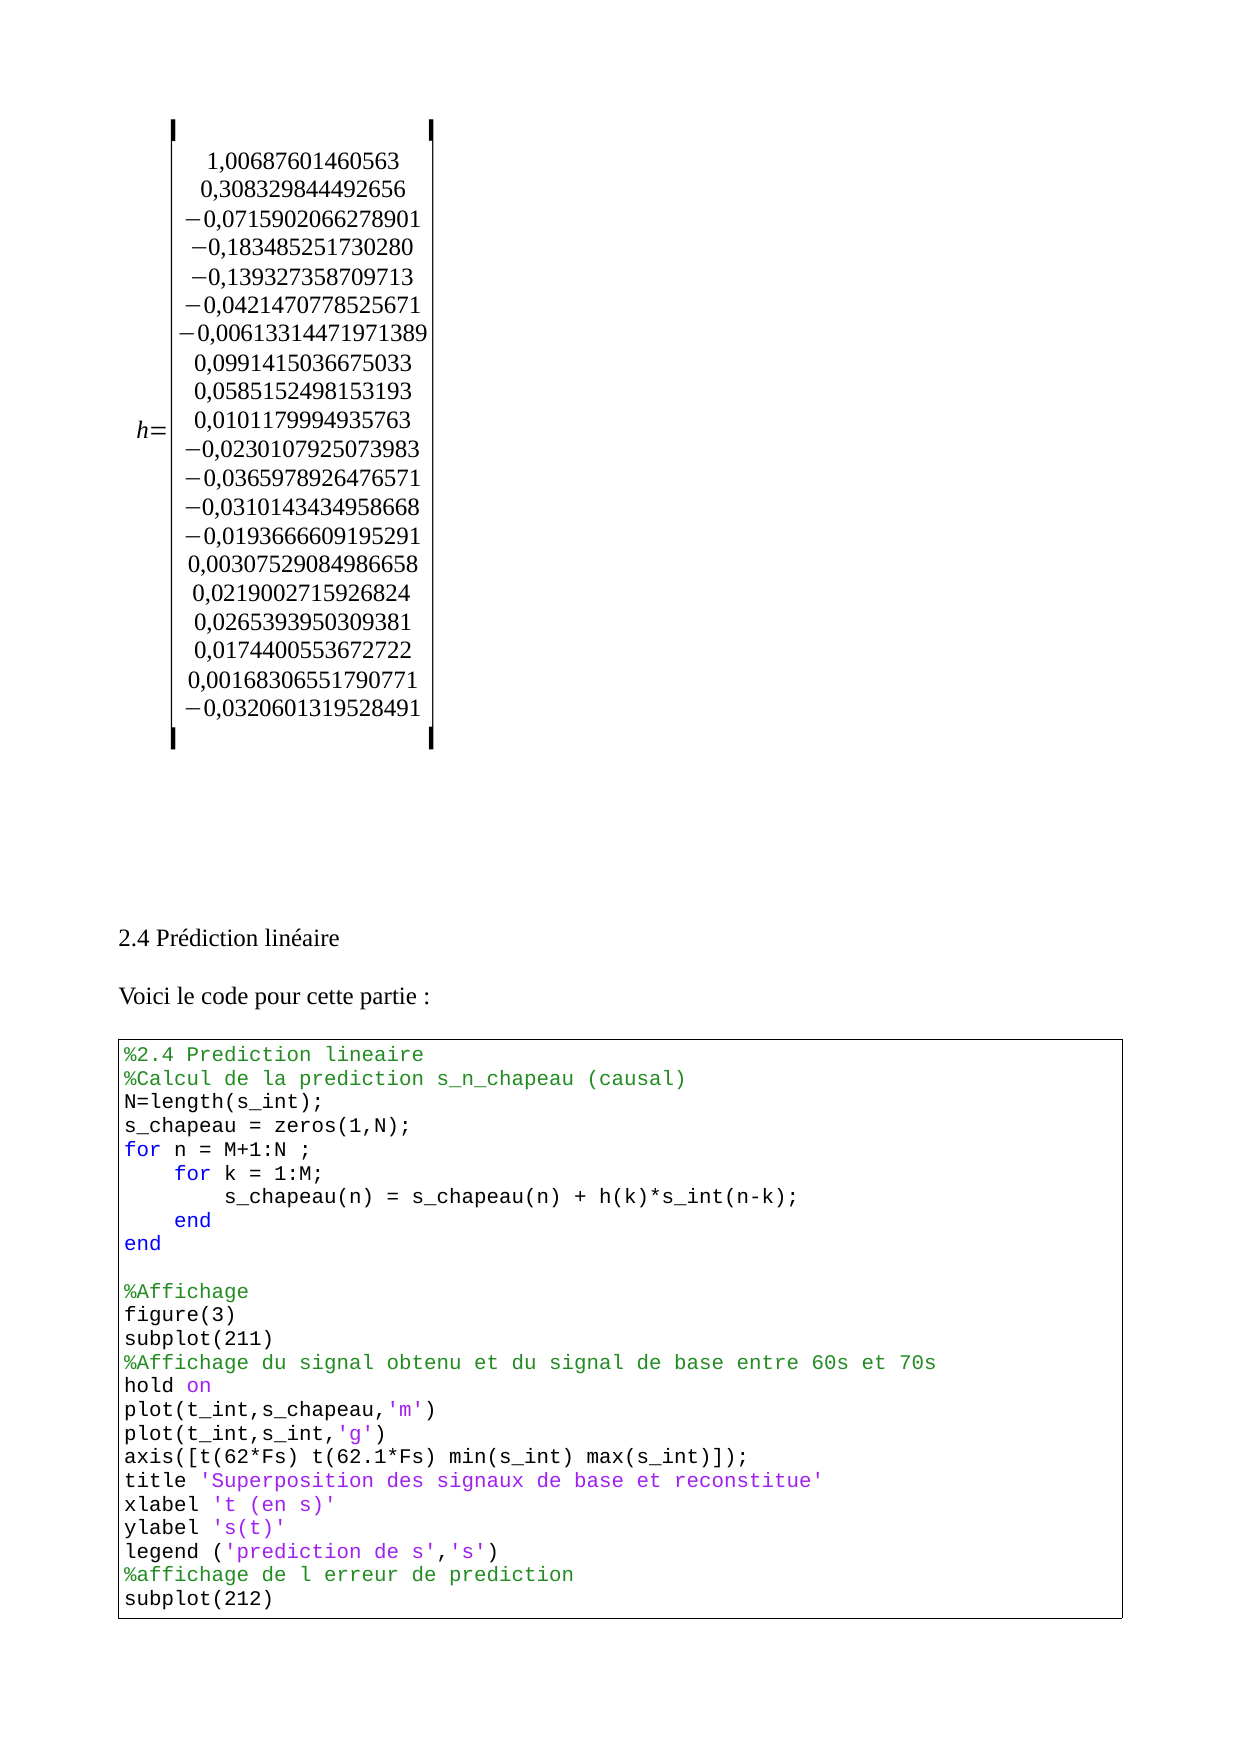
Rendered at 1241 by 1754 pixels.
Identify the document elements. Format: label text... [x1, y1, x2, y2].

table_header %2.4 Prediction lineaire %Calcul de la prediction s_n_chapeau (causal) N=length(s_int); s_chapeau = zeros(1,N); for n = M+1:N ; for k = 1:M; s_chapeau(n) = s_chapeau(n) + h(k)*s_int(n-k); end end %Affichage figure(3) subplot(211) %Affichage du signal obtenu et du signal de base entre 60s et 70s hold on plot(t_int,s_chapeau,'m') plot(t_int,s_int,'g') axis([t(62*Fs) t(62.1*Fs) min(s_int) max(s_int)]); title 'Superposition des signaux de base et reconstitue' xlabel 't (en s)' ylabel 's(t)' legend ('prediction de s','s') %affichage de l erreur de prediction subplot(212) [119, 1040, 1122, 1617]
text 2.4 Prédiction linéaire [118, 923, 1122, 952]
text Voici le code pour cette partie : [118, 981, 1122, 1010]
